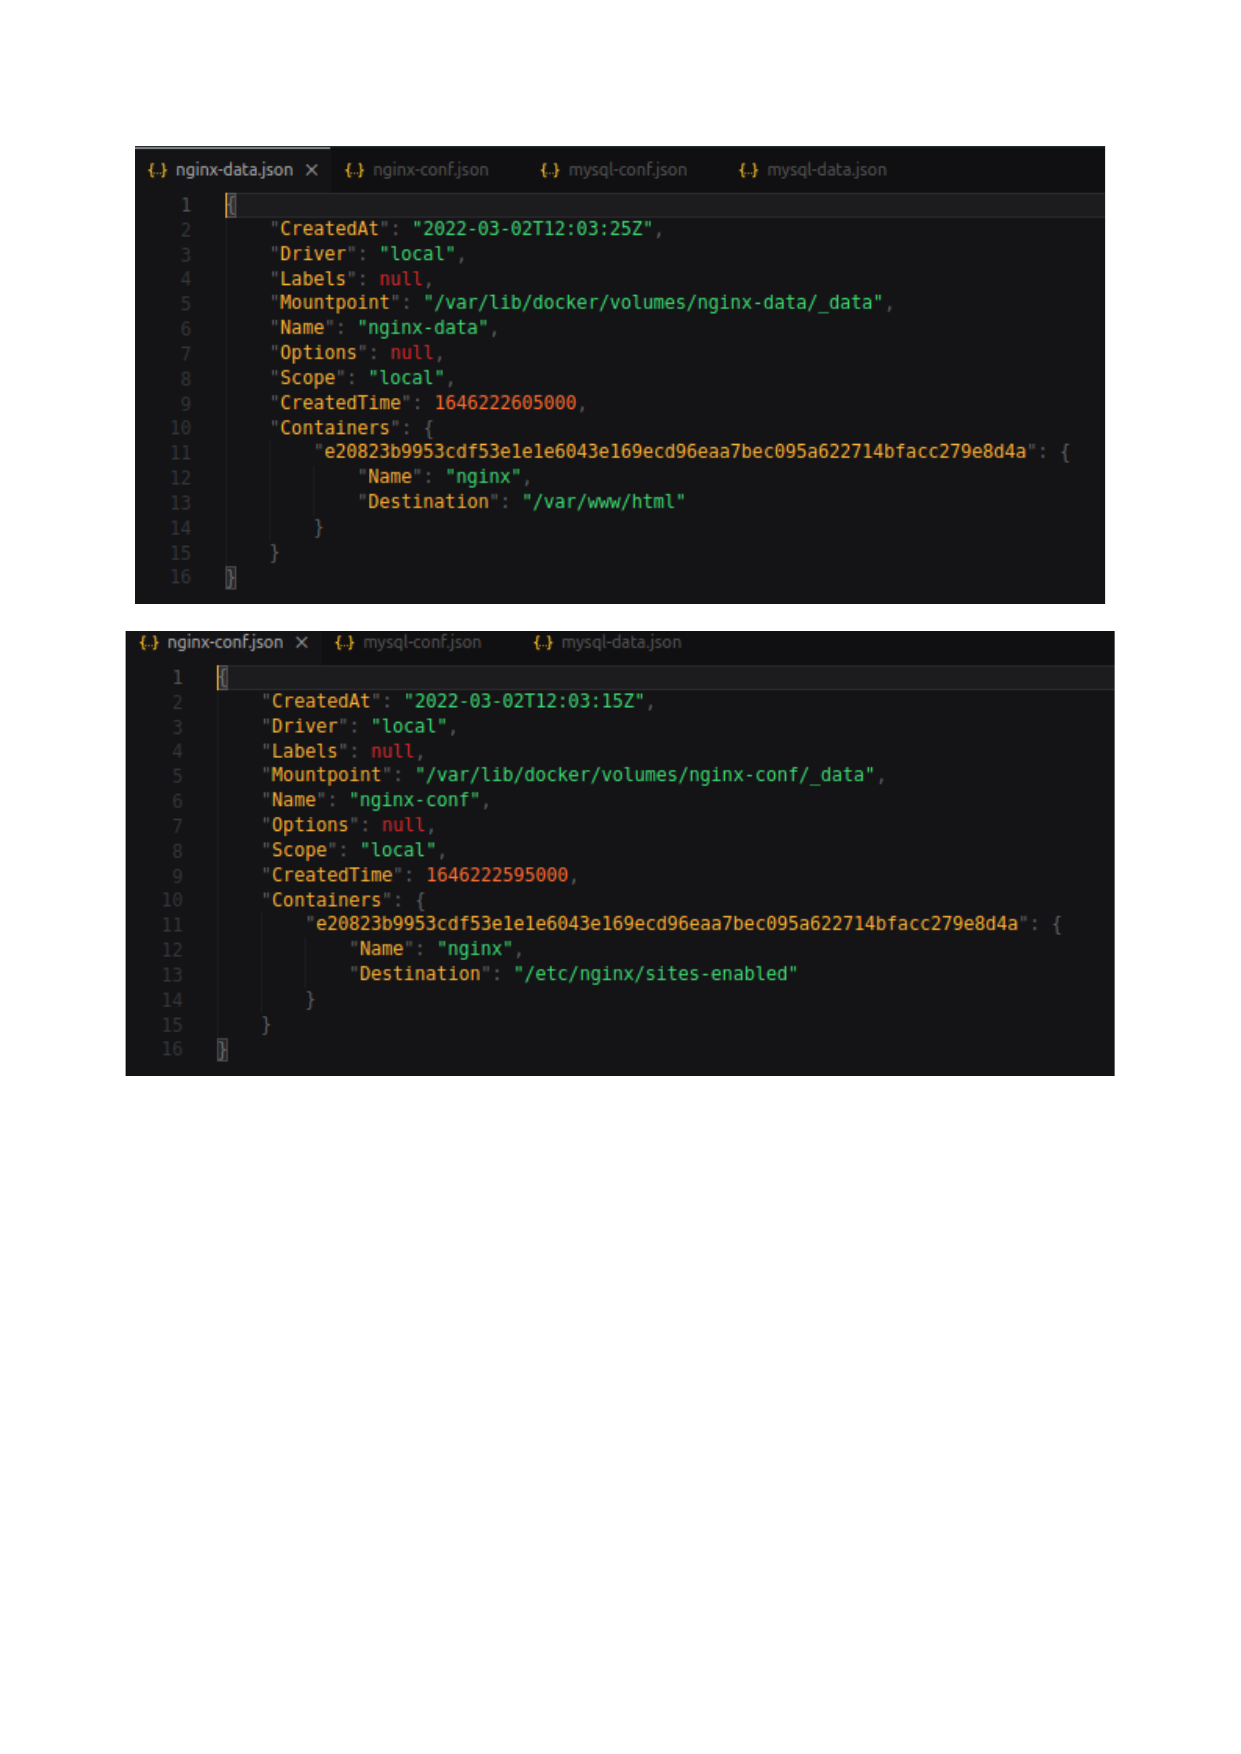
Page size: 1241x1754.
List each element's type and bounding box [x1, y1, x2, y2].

picture [125, 631, 1115, 1076]
picture [135, 146, 1106, 604]
